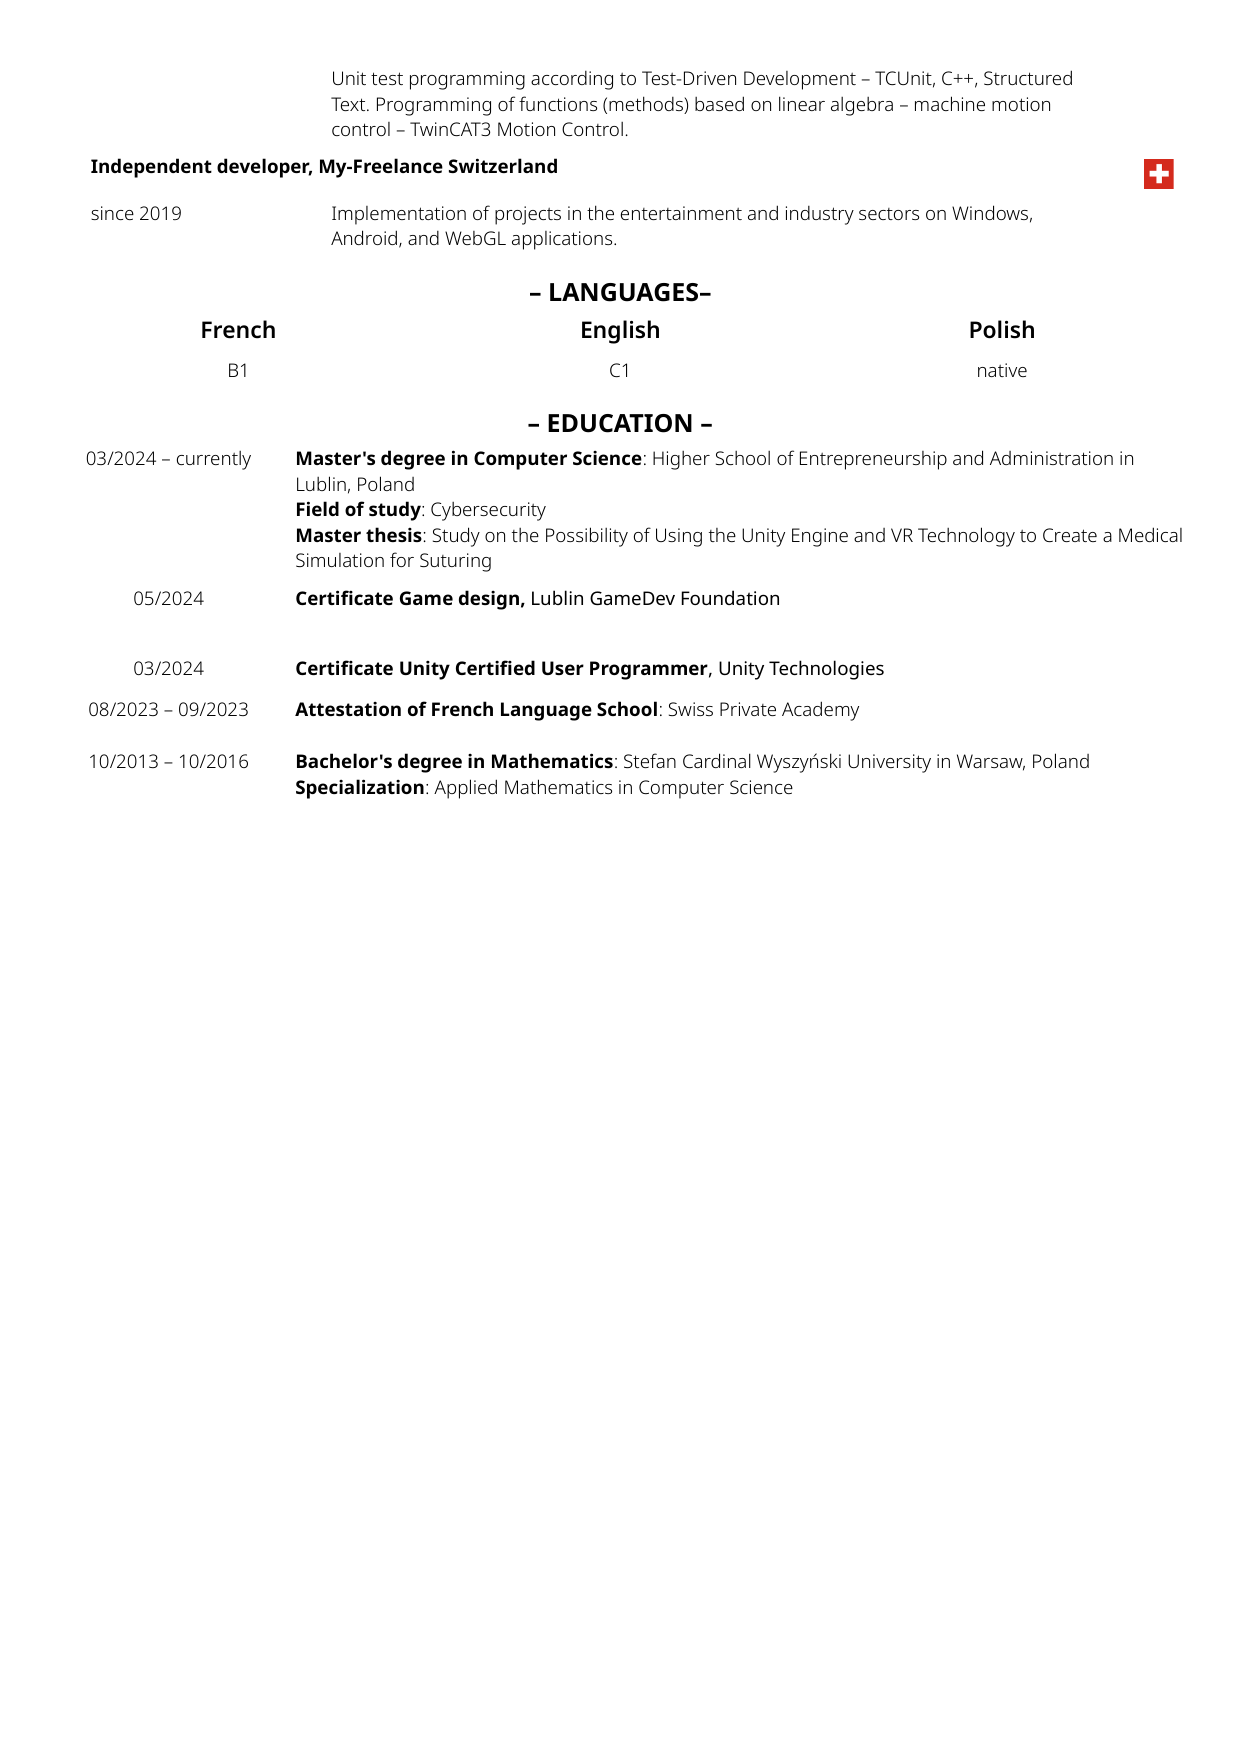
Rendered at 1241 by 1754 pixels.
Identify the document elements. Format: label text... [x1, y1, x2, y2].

table_header English [429, 309, 811, 351]
table_cell Bachelor's degree in Mathematics: Stefan Cardinal Wyszyński University in Warsaw, Poland Specialization: Applied Mathematics in Computer Science [290, 743, 1192, 805]
table_header Master's degree in Computer Science: Higher School of Entrepreneurship and Administration in Lublin, Poland Field of study: Cybersecurity Master thesis: Study on the Possibility of Using the Unity Engine and VR Technology to Create a Medical Simulation for Suturing [290, 440, 1192, 579]
list – EDUCATION – [47, 406, 1193, 440]
table_cell 10/2013 – 10/2016 [47, 743, 289, 805]
table_cell 05/2024 [47, 579, 289, 649]
table_cell Certificate Unity Certified User Programmer, Unity Technologies [290, 650, 1192, 690]
table_cell [1087, 60, 1193, 148]
table_header 03/2024 – currently [47, 440, 289, 579]
table_cell Unit test programming according to Test-Driven Development – TCUnit, C++, Structured Text. Programming of functions (methods) based on linear algebra – machine motion control – TwinCAT3 Motion Control. [288, 60, 1087, 148]
table_cell Independent developer, My-Freelance Switzerland [47, 148, 1087, 194]
table_header French [47, 309, 429, 351]
table_cell since 2019 [47, 194, 288, 257]
table_cell [1087, 194, 1193, 257]
picture [1144, 159, 1174, 189]
table_cell Implementation of projects in the entertainment and industry sectors on Windows, Android, and WebGL applications. [288, 194, 1087, 257]
table_cell native [811, 351, 1193, 388]
table_cell [47, 60, 288, 148]
table_header Polish [811, 309, 1193, 351]
table_cell [1087, 148, 1193, 194]
table_cell C1 [429, 351, 811, 388]
table_cell 08/2023 – 09/2023 [47, 690, 289, 743]
table_cell Certificate Game design, Lublin GameDev Foundation [290, 579, 1192, 649]
list – LANGUAGES– [47, 274, 1193, 308]
table_cell B1 [47, 351, 429, 388]
table_cell 03/2024 [47, 650, 289, 690]
table_cell Attestation of French Language School: Swiss Private Academy [290, 690, 1192, 743]
